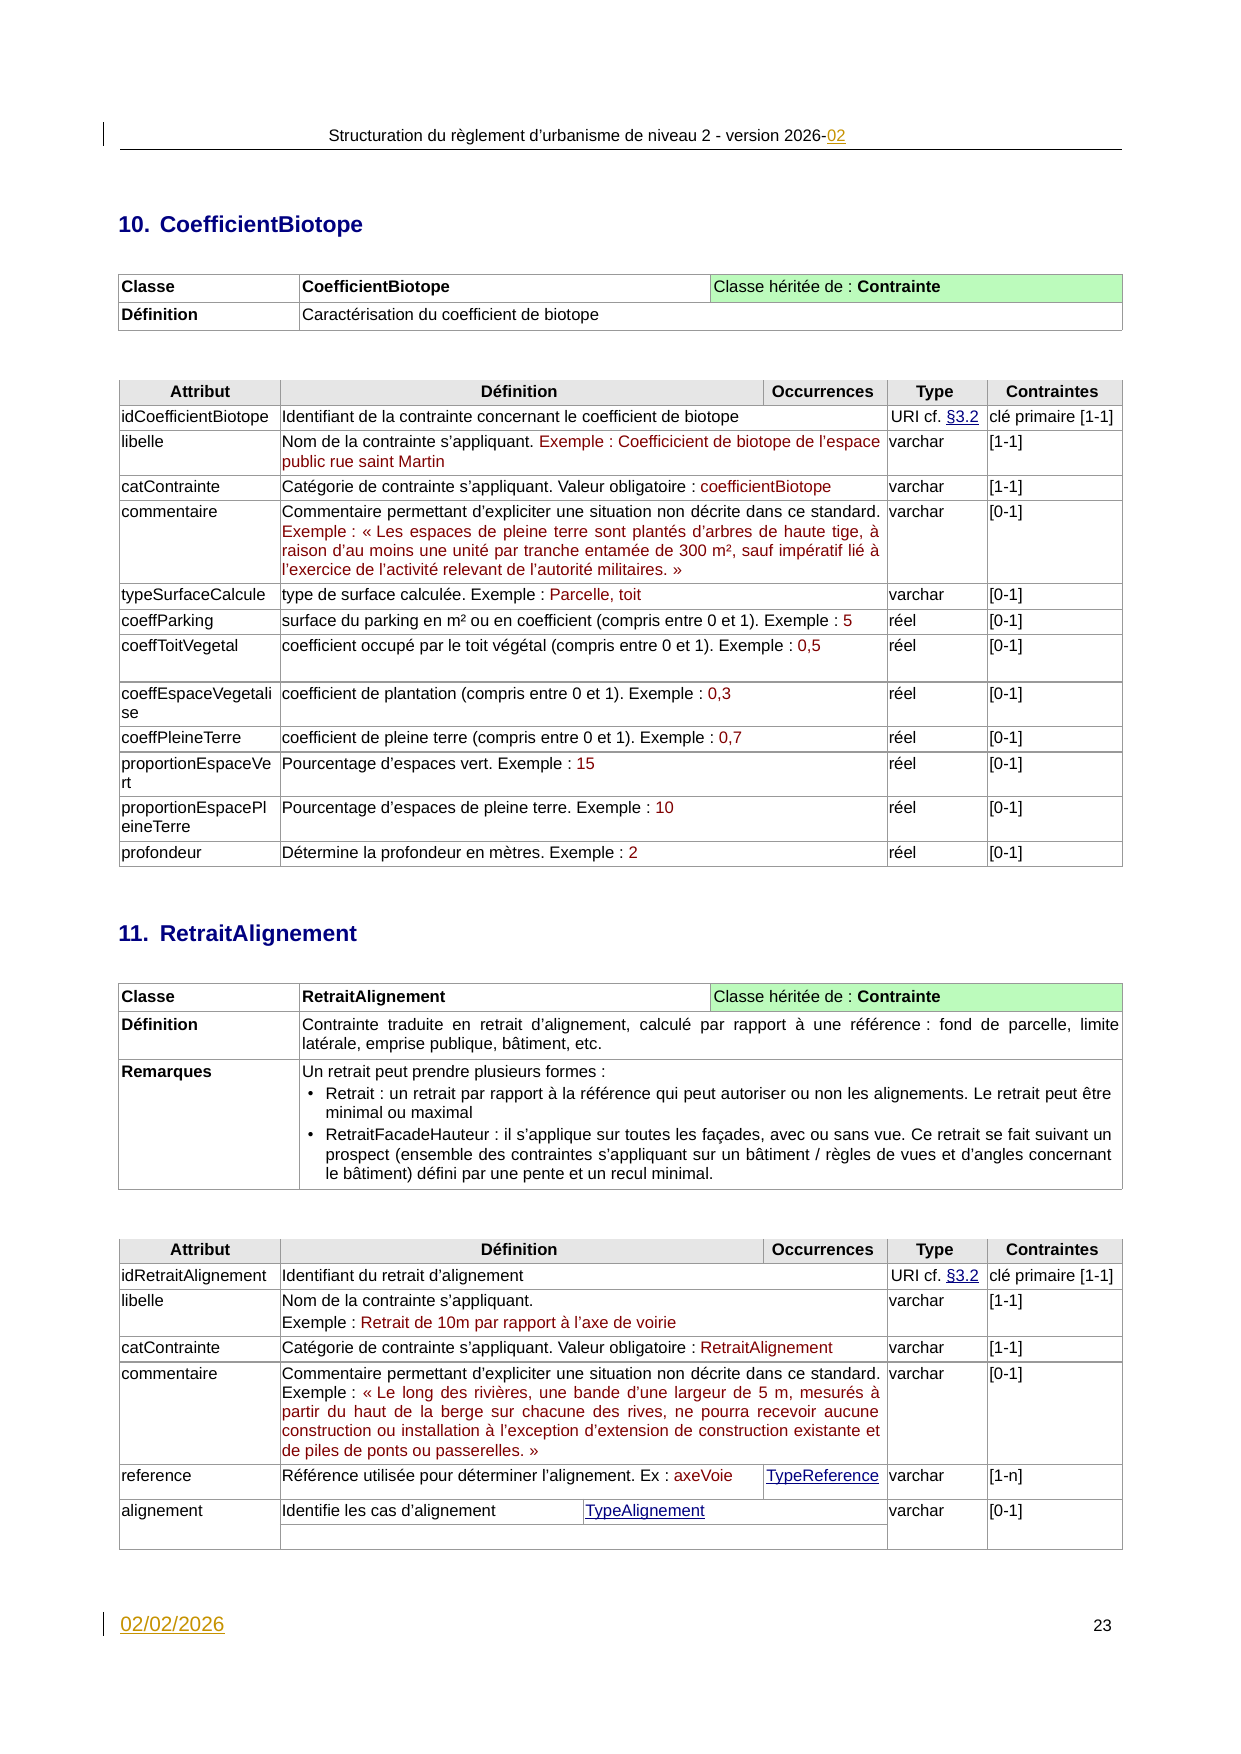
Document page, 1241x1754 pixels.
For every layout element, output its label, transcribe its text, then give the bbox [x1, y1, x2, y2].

table_cell [0-1] [988, 797, 1122, 841]
table_cell TypeReference [764, 1465, 887, 1498]
table_cell varchar [888, 431, 987, 475]
table_cell [0-1] [988, 727, 1122, 751]
table_cell varchar [888, 1500, 987, 1549]
table_cell réel [888, 842, 987, 866]
table_cell [281, 1525, 887, 1549]
table_header Attribut [120, 1239, 280, 1263]
table_cell Commentaire permettant d’expliciter une situation non décrite dans ce standard. Exemple : « Le long des rivières, une bande d’une largeur de 5 m, mesurés à partir du haut de la berge sur chacune des rives, ne pourra recevoir aucune construction ou installation à l’exception d’extension de construction existante et de piles de ponts ou passerelles. » [281, 1363, 887, 1463]
table_cell Référence utilisée pour déterminer l’alignement. Ex : axeVoie [281, 1465, 763, 1498]
table_cell catContrainte [120, 1337, 280, 1361]
table_cell coeffParking [120, 610, 280, 634]
table_cell varchar [888, 584, 987, 608]
table_cell catContrainte [120, 476, 280, 500]
table_cell [0-1] [988, 683, 1122, 726]
table_header CoefficientBiotope [300, 275, 710, 302]
table_cell [0-1] [988, 635, 1122, 681]
table_cell [1-1] [988, 1290, 1122, 1336]
table_cell Nom de la contrainte s’appliquant. Exemple : Retrait de 10m par rapport à l’axe de voirie [281, 1290, 887, 1336]
table_cell TypeAlignement [584, 1500, 887, 1524]
table_cell [1-n] [988, 1465, 1122, 1498]
table_cell varchar [888, 1363, 987, 1463]
table_cell profondeur [120, 842, 280, 866]
table_header Type [888, 1239, 987, 1263]
table_header RetraitAlignement [300, 984, 710, 1011]
table_cell varchar [888, 1337, 987, 1361]
table_cell [0-1] [988, 584, 1122, 608]
table_cell Détermine la profondeur en mètres. Exemple : 2 [281, 842, 887, 866]
table_cell [0-1] [988, 610, 1122, 634]
table_cell coefficient occupé par le toit végétal (compris entre 0 et 1). Exemple : 0,5 [281, 635, 887, 681]
table_cell réel [888, 610, 987, 634]
table_cell Commentaire permettant d’expliciter une situation non décrite dans ce standard. Exemple : « Les espaces de pleine terre sont plantés d’arbres de haute tige, à raison d’au moins une unité par tranche entamée de 300 m², sauf impératif lié à l’exercice de l’activité relevant de l’autorité militaires. » [281, 501, 887, 583]
table_cell Catégorie de contrainte s’appliquant. Valeur obligatoire : coefficientBiotope [281, 476, 887, 500]
table_header Occurrences [764, 1239, 887, 1263]
table_cell réel [888, 753, 987, 796]
table_cell réel [888, 635, 987, 681]
table_cell réel [888, 683, 987, 726]
table_cell proportionEspaceVert [120, 753, 280, 796]
table_header Type [888, 380, 987, 405]
table_header Attribut [120, 380, 280, 405]
table_header Contraintes [988, 1239, 1122, 1263]
subtitle RetraitAlignement [118, 920, 1122, 946]
table_cell Pourcentage d’espaces vert. Exemple : 15 [281, 753, 887, 796]
subtitle CoefficientBiotope [118, 211, 1122, 237]
table_cell Pourcentage d’espaces de pleine terre. Exemple : 10 [281, 797, 887, 841]
table_header Occurrences [764, 380, 887, 405]
table_cell coefficient de pleine terre (compris entre 0 et 1). Exemple : 0,7 [281, 727, 887, 751]
table_cell idRetraitAlignement [120, 1264, 280, 1288]
table_cell ‍commentaire [120, 501, 280, 583]
table_header Classe héritée de : Contrainte [711, 275, 1122, 302]
table_cell Catégorie de contrainte s’appliquant. Valeur obligatoire : RetraitAlignement [281, 1337, 887, 1361]
table_header Définition [281, 1239, 763, 1263]
table_cell ‍alignement [120, 1500, 280, 1549]
table_cell réel [888, 797, 987, 841]
table_cell Remarques [119, 1060, 299, 1188]
table_cell varchar [888, 1465, 987, 1498]
table_cell varchar [888, 1290, 987, 1336]
table_header Classe [119, 275, 299, 302]
table_cell coefficient de plantation (compris entre 0 et 1). Exemple : 0,3 [281, 683, 887, 726]
table_cell typeSurfaceCalcule [120, 584, 280, 608]
table_cell réel [888, 727, 987, 751]
table_cell idCoefficientBiotope [120, 406, 280, 430]
table_cell coeffEspaceVegetalise [120, 683, 280, 726]
table_cell coeffPleineTerre [120, 727, 280, 751]
table_cell type de surface calculée. Exemple : Parcelle, toit [281, 584, 887, 608]
table_cell [0-1] [988, 1363, 1122, 1463]
table_cell varchar [888, 476, 987, 500]
table_cell Nom de la contrainte s’appliquant. Exemple : Coefficicient de biotope de l’espace public rue saint Martin [281, 431, 887, 475]
table_cell libelle [120, 431, 280, 475]
table_cell [1-1] [988, 476, 1122, 500]
table_cell [1-1] [988, 431, 1122, 475]
table_cell clé primaire [1-1] [988, 1264, 1122, 1288]
table_cell surface du parking en m² ou en coefficient (compris entre 0 et 1). Exemple : 5 [281, 610, 887, 634]
table_cell libelle [120, 1290, 280, 1336]
table_cell varchar [888, 501, 987, 583]
table_header Classe héritée de : Contrainte [711, 984, 1122, 1011]
table_cell coeffToitVegetal [120, 635, 280, 681]
table_cell clé primaire [1-1] [988, 406, 1122, 430]
table_cell Définition [119, 303, 299, 330]
table_cell [1-1] [988, 1337, 1122, 1361]
table_cell ‍commentaire [120, 1363, 280, 1463]
table_cell Un retrait peut prendre plusieurs formes : Retrait : un retrait par rapport à la référence qui peut autoriser ou non les alignements. Le retrait peut être minimal ou maximal RetraitFacadeHauteur : il s’applique sur toutes les façades, avec ou sans vue. Ce retrait se fait suivant un prospect (ensemble des contraintes s’appliquant sur un bâtiment / règles de vues et d’angles concernant le bâtiment) défini par une pente et un recul minimal. [300, 1060, 1122, 1188]
table_header Définition [281, 380, 763, 405]
table_header Contraintes [988, 380, 1122, 405]
table_cell URI cf. §3.2 [888, 406, 987, 430]
table_cell reference [120, 1465, 280, 1498]
table_cell Identifiant du retrait d’alignement [281, 1264, 887, 1288]
table_cell Identifiant de la contrainte concernant le coefficient de biotope [281, 406, 887, 430]
table_cell Définition [119, 1012, 299, 1058]
table_header Classe [119, 984, 299, 1011]
table_cell Caractérisation du coefficient de biotope [300, 303, 1122, 330]
table_cell Contrainte traduite en retrait d’alignement, calculé par rapport à une référence : fond de parcelle, limite latérale, emprise publique, bâtiment, etc. [300, 1012, 1122, 1058]
table_cell [0-1] [988, 501, 1122, 583]
table_cell [0-1] [988, 1500, 1122, 1549]
table_cell URI cf. §3.2 [888, 1264, 987, 1288]
table_cell Identifie les cas d’alignement [281, 1500, 583, 1524]
table_cell proportionEspacePleineTerre [120, 797, 280, 841]
table_cell [0-1] [988, 842, 1122, 866]
table_cell [0-1] [988, 753, 1122, 796]
